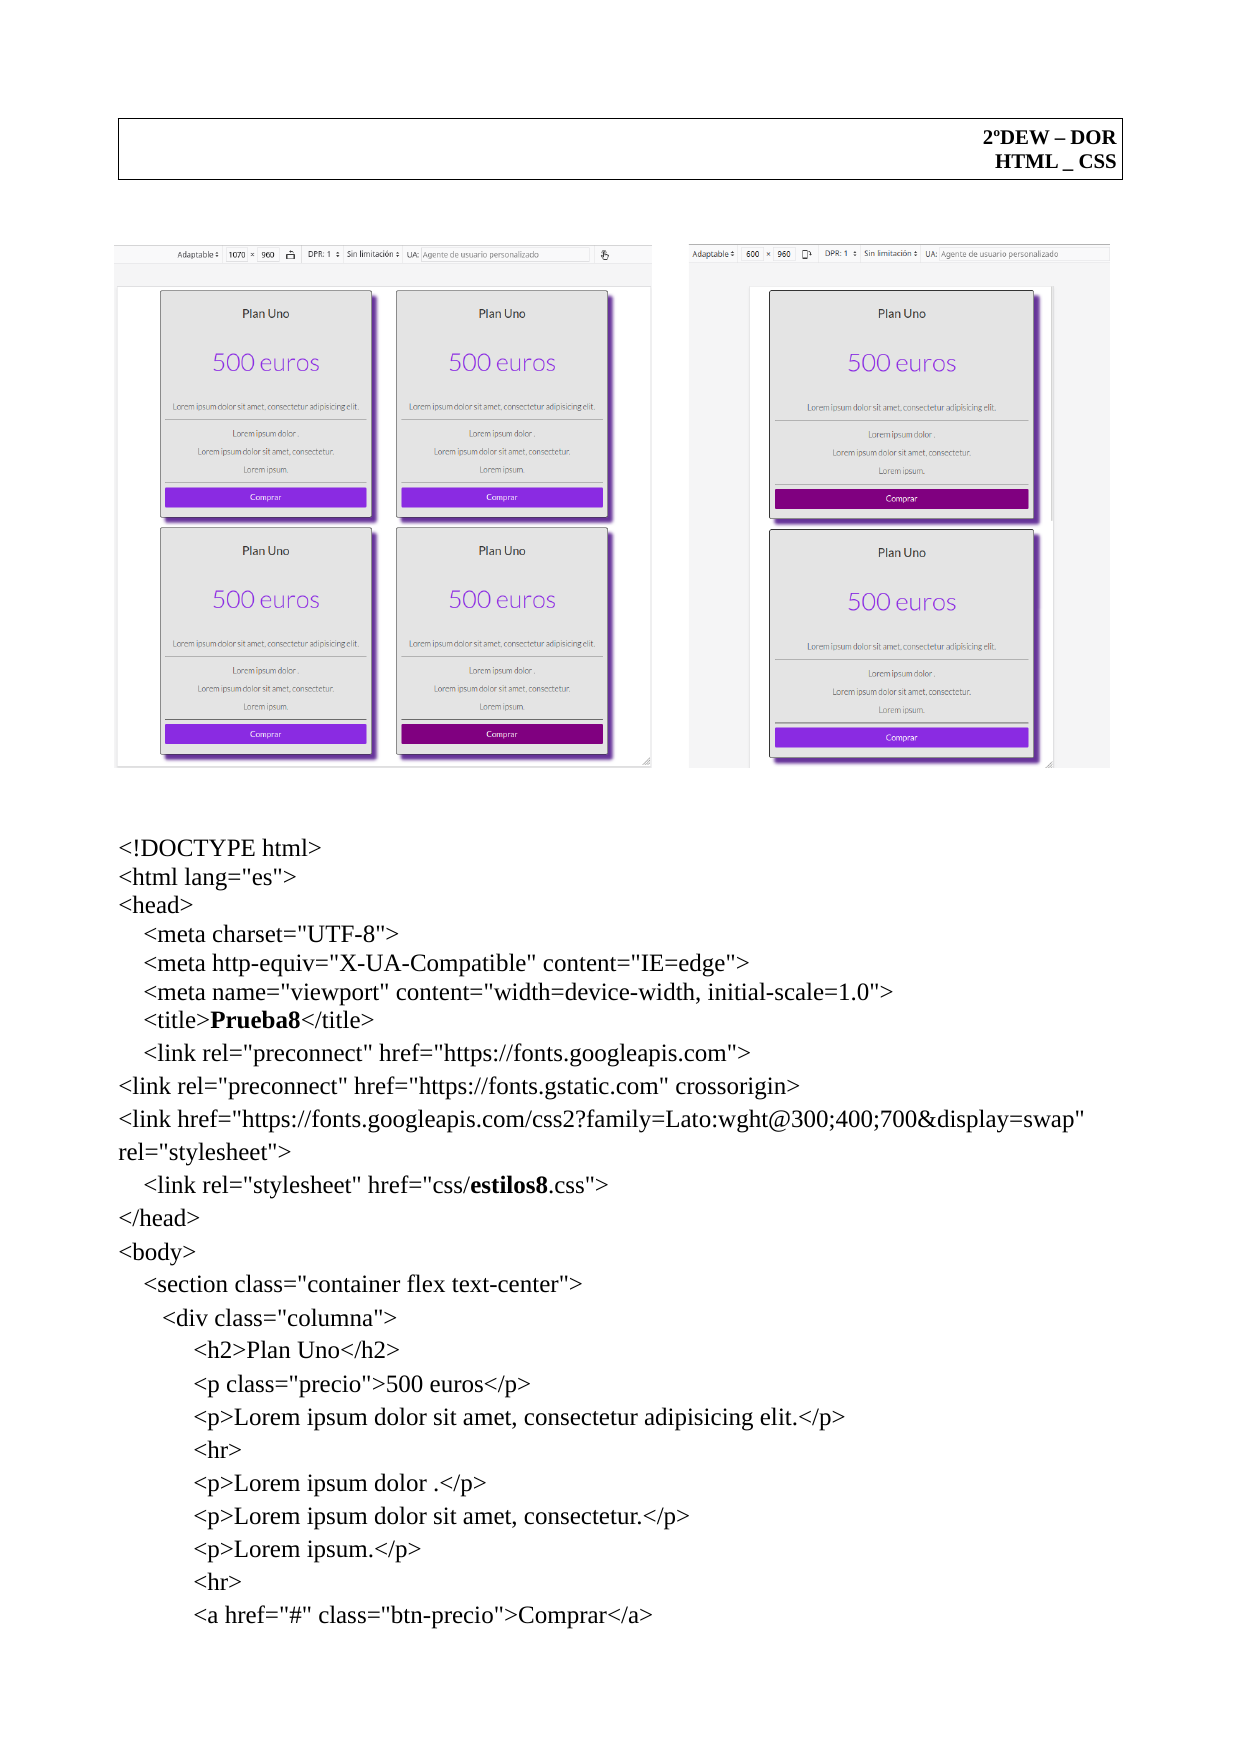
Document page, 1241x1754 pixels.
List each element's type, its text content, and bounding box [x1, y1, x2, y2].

text <section class="container flex text-center"> [118, 1269, 1122, 1298]
text <a href="#" class="btn-precio">Comprar</a> [118, 1600, 1122, 1628]
text <hr> [118, 1435, 1122, 1463]
text <link rel="stylesheet" href="css/estilos8.css"> [118, 1171, 1122, 1199]
text <meta charset="UTF-8"> [118, 919, 1122, 948]
text <h2>Plan Uno</h2> [118, 1336, 1122, 1364]
picture [114, 245, 652, 768]
text <p class="precio">500 euros</p> [118, 1369, 1122, 1397]
text <p>Lorem ipsum dolor .</p> [118, 1468, 1122, 1496]
text <link rel="preconnect" href="https://fonts.gstatic.com" crossorigin> [118, 1071, 1122, 1100]
text <meta name="viewport" content="width=device-width, initial-scale=1.0"> [118, 977, 1122, 1005]
text <title>Prueba8</title> [118, 1005, 1122, 1034]
text <p>Lorem ipsum dolor sit amet, consectetur adipisicing elit.</p> [118, 1402, 1122, 1430]
text <body> [118, 1237, 1122, 1265]
text <p>Lorem ipsum dolor sit amet, consectetur.</p> [118, 1501, 1122, 1529]
text <meta http-equiv="X-UA-Compatible" content="IE=edge"> [118, 948, 1122, 977]
picture [688, 244, 1110, 768]
text <html lang="es"> [118, 862, 1122, 890]
text <!DOCTYPE html> [118, 833, 1122, 862]
text <head> [118, 890, 1122, 919]
text <link rel="preconnect" href="https://fonts.googleapis.com"> [118, 1038, 1122, 1067]
text </head> [118, 1203, 1122, 1232]
text <div class="columna"> [118, 1303, 1122, 1331]
text <hr> [118, 1567, 1122, 1596]
text <link href="https://fonts.googleapis.com/css2?family=Lato:wght@300;400;700&display=swap" rel="stylesheet"> [118, 1104, 1122, 1166]
text <p>Lorem ipsum.</p> [118, 1534, 1122, 1562]
